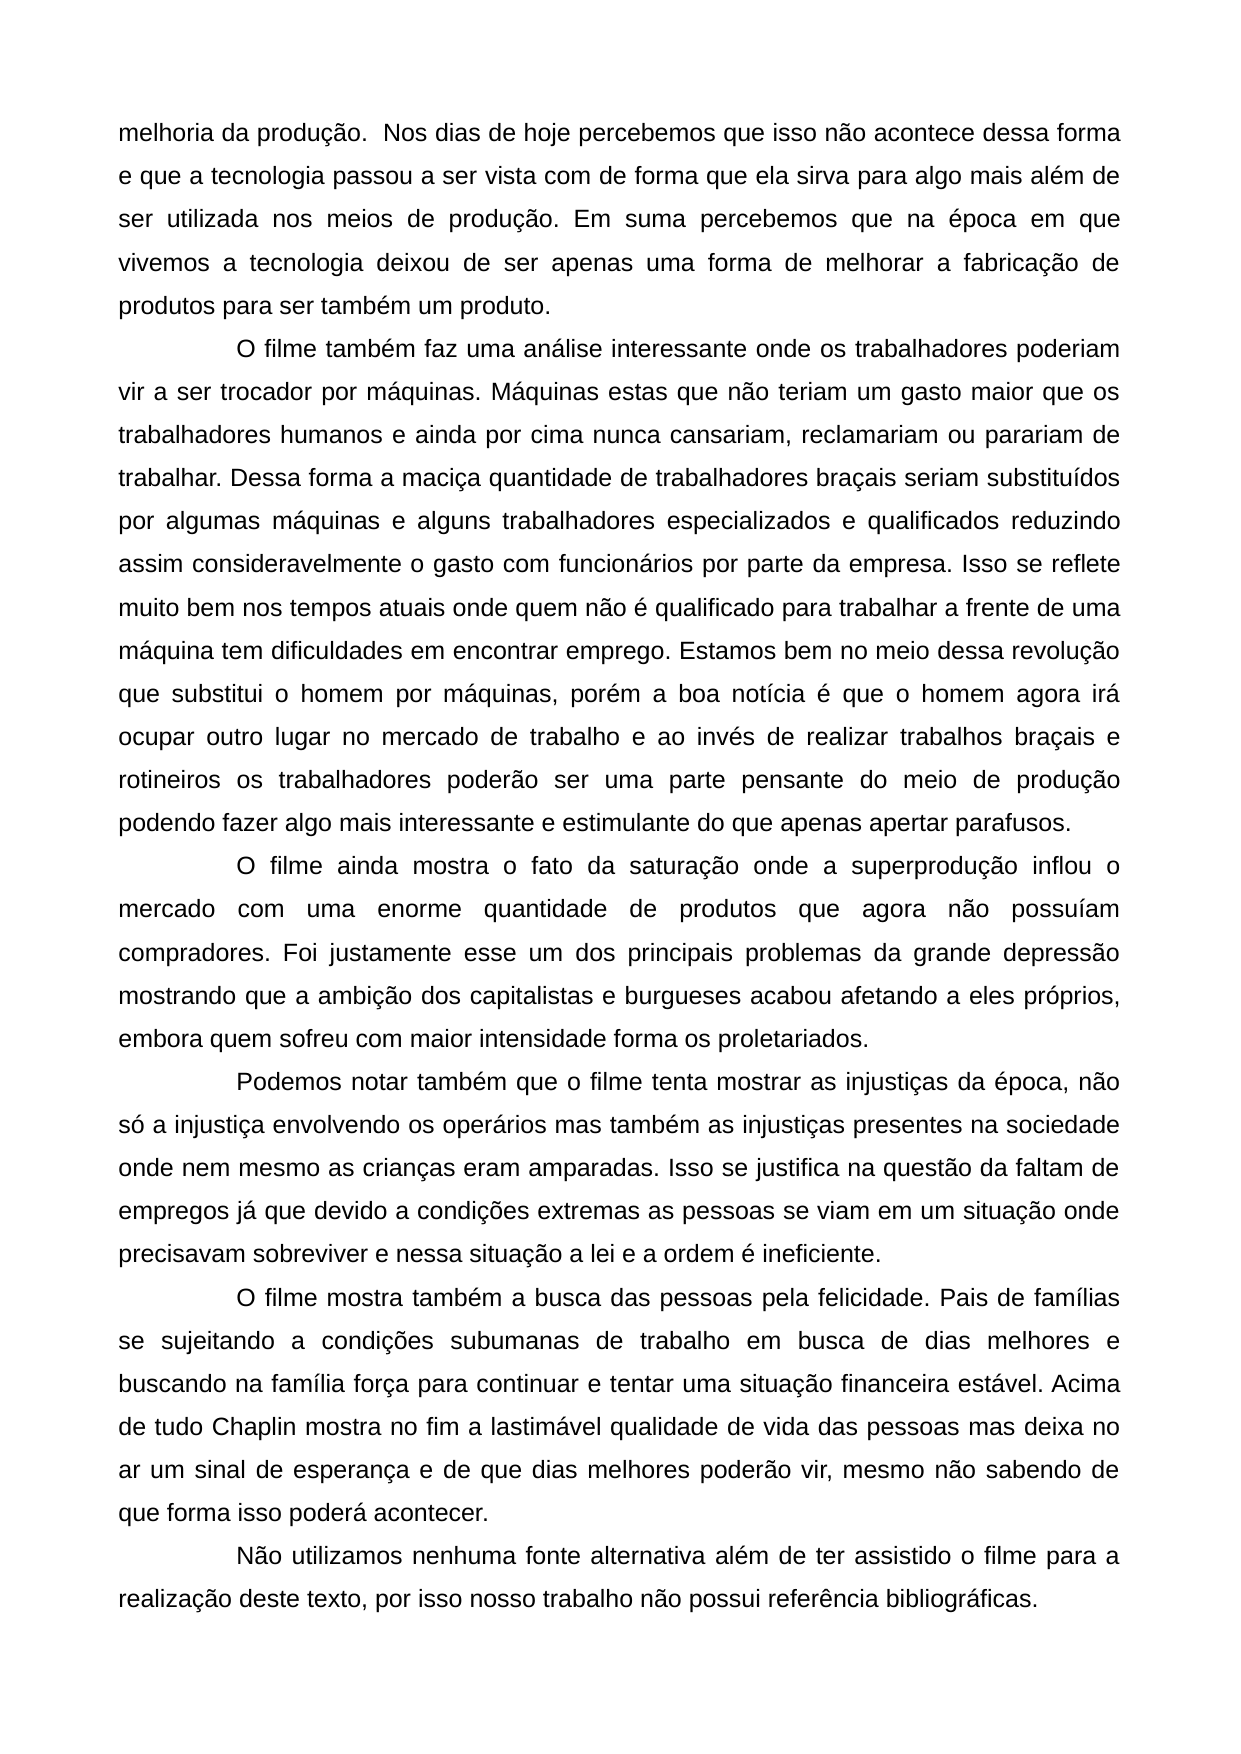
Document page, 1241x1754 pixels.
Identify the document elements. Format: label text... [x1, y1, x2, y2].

text O filme ainda mostra o fato da saturação onde a superprodução inflou o mercado com uma enorme quantidade de produtos que agora não possuíam compradores. Foi justamente esse um dos principais problemas da grande depressão mostrando que a ambição dos capitalistas e burgueses acabou afetando a eles próprios, embora quem sofreu com maior intensidade forma os proletariados. [118, 851, 1122, 1052]
text O filme também faz uma análise interessante onde os trabalhadores poderiam vir a ser trocador por máquinas. Máquinas estas que não teriam um gasto maior que os trabalhadores humanos e ainda por cima nunca cansariam, reclamariam ou parariam de trabalhar. Dessa forma a maciça quantidade de trabalhadores braçais seriam substituídos por algumas máquinas e alguns trabalhadores especializados e qualificados reduzindo assim consideravelmente o gasto com funcionários por parte da empresa. Isso se reflete muito bem nos tempos atuais onde quem não é qualificado para trabalhar a frente de uma máquina tem dificuldades em encontrar emprego. Estamos bem no meio dessa revolução que substitui o homem por máquinas, porém a boa notícia é que o homem agora irá ocupar outro lugar no mercado de trabalho e ao invés de realizar trabalhos braçais e rotineiros os trabalhadores poderão ser uma parte pensante do meio de produção podendo fazer algo mais interessante e estimulante do que apenas apertar parafusos. [118, 334, 1122, 837]
text melhoria da produção. Nos dias de hoje percebemos que isso não acontece dessa forma e que a tecnologia passou a ser vista com de forma que ela sirva para algo mais além de ser utilizada nos meios de produção. Em suma percebemos que na época em que vivemos a tecnologia deixou de ser apenas uma forma de melhorar a fabricação de produtos para ser também um produto. [118, 118, 1122, 319]
text Podemos notar também que o filme tenta mostrar as injustiças da época, não só a injustiça envolvendo os operários mas também as injustiças presentes na sociedade onde nem mesmo as crianças eram amparadas. Isso se justifica na questão da faltam de empregos já que devido a condições extremas as pessoas se viam em um situação onde precisavam sobreviver e nessa situação a lei e a ordem é ineficiente. [118, 1067, 1122, 1268]
text O filme mostra também a busca das pessoas pela felicidade. Pais de famílias se sujeitando a condições subumanas de trabalho em busca de dias melhores e buscando na família força para continuar e tentar uma situação financeira estável. Acima de tudo Chaplin mostra no fim a lastimável qualidade de vida das pessoas mas deixa no ar um sinal de esperança e de que dias melhores poderão vir, mesmo não sabendo de que forma isso poderá acontecer. [118, 1282, 1122, 1527]
text Não utilizamos nenhuma fonte alternativa além de ter assistido o filme para a realização deste texto, por isso nosso trabalho não possui referência bibliográficas. [118, 1541, 1122, 1613]
